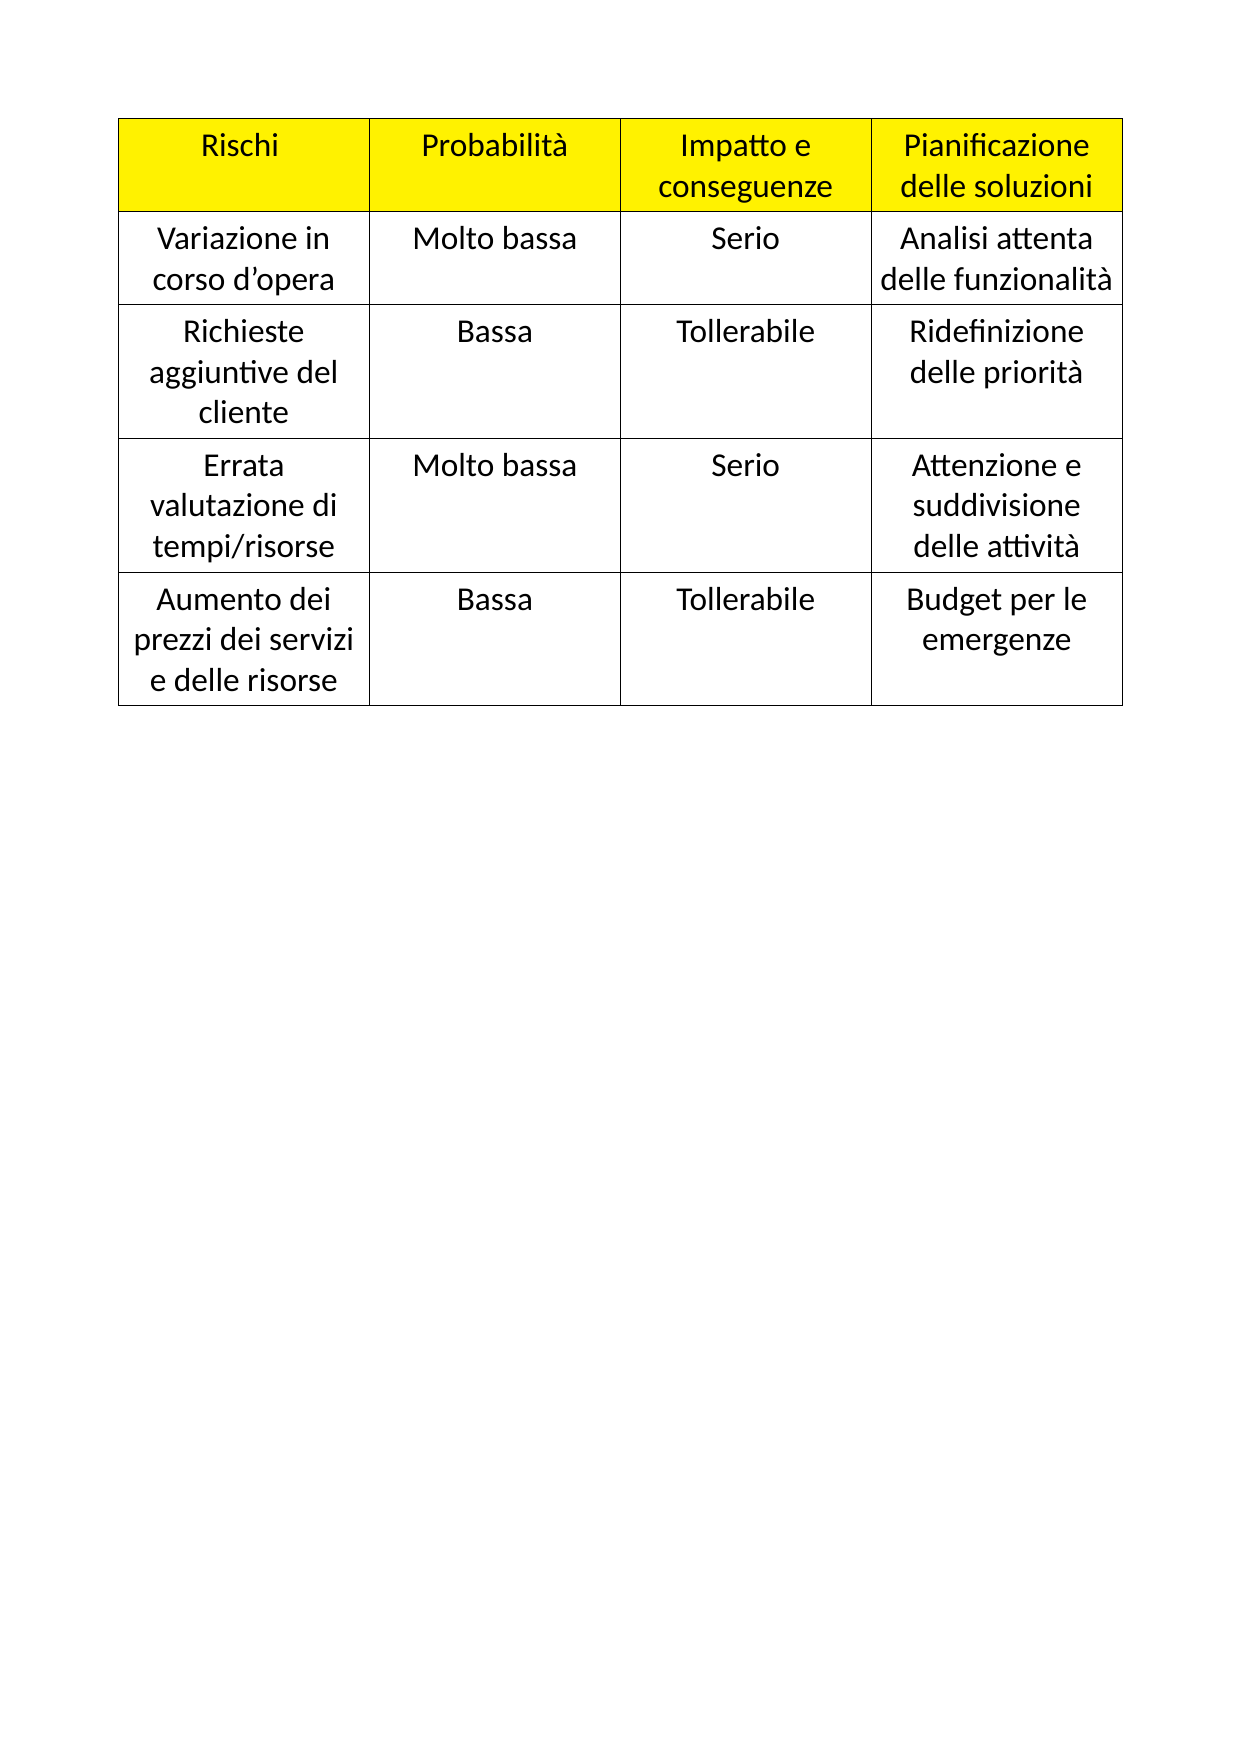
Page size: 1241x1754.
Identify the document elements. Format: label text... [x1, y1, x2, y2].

table_cell Serio [621, 439, 871, 572]
table_cell Pianificazione delle soluzioni [872, 119, 1122, 211]
table_cell Probabilità [370, 119, 620, 211]
table_cell Ridefinizione delle priorità [872, 305, 1122, 438]
table_cell Aumento dei prezzi dei servizi e delle risorse [119, 573, 369, 705]
table_cell Impatto e conseguenze [621, 119, 871, 211]
table_cell Tollerabile [621, 305, 871, 438]
table_cell Richieste aggiuntive del cliente [119, 305, 369, 438]
table_cell Bassa [370, 305, 620, 438]
table_cell Serio [621, 212, 871, 304]
table_cell Analisi attenta delle funzionalità [872, 212, 1122, 304]
table_cell Molto bassa [370, 439, 620, 572]
table_cell Budget per le emergenze [872, 573, 1122, 705]
table_cell Errata valutazione di tempi/risorse [119, 439, 369, 572]
table_cell Rischi [119, 119, 369, 211]
table_cell Bassa [370, 573, 620, 705]
table_cell Variazione in corso d’opera [119, 212, 369, 304]
table_cell Attenzione e suddivisione delle attività [872, 439, 1122, 572]
table_cell Molto bassa [370, 212, 620, 304]
table_cell Tollerabile [621, 573, 871, 705]
